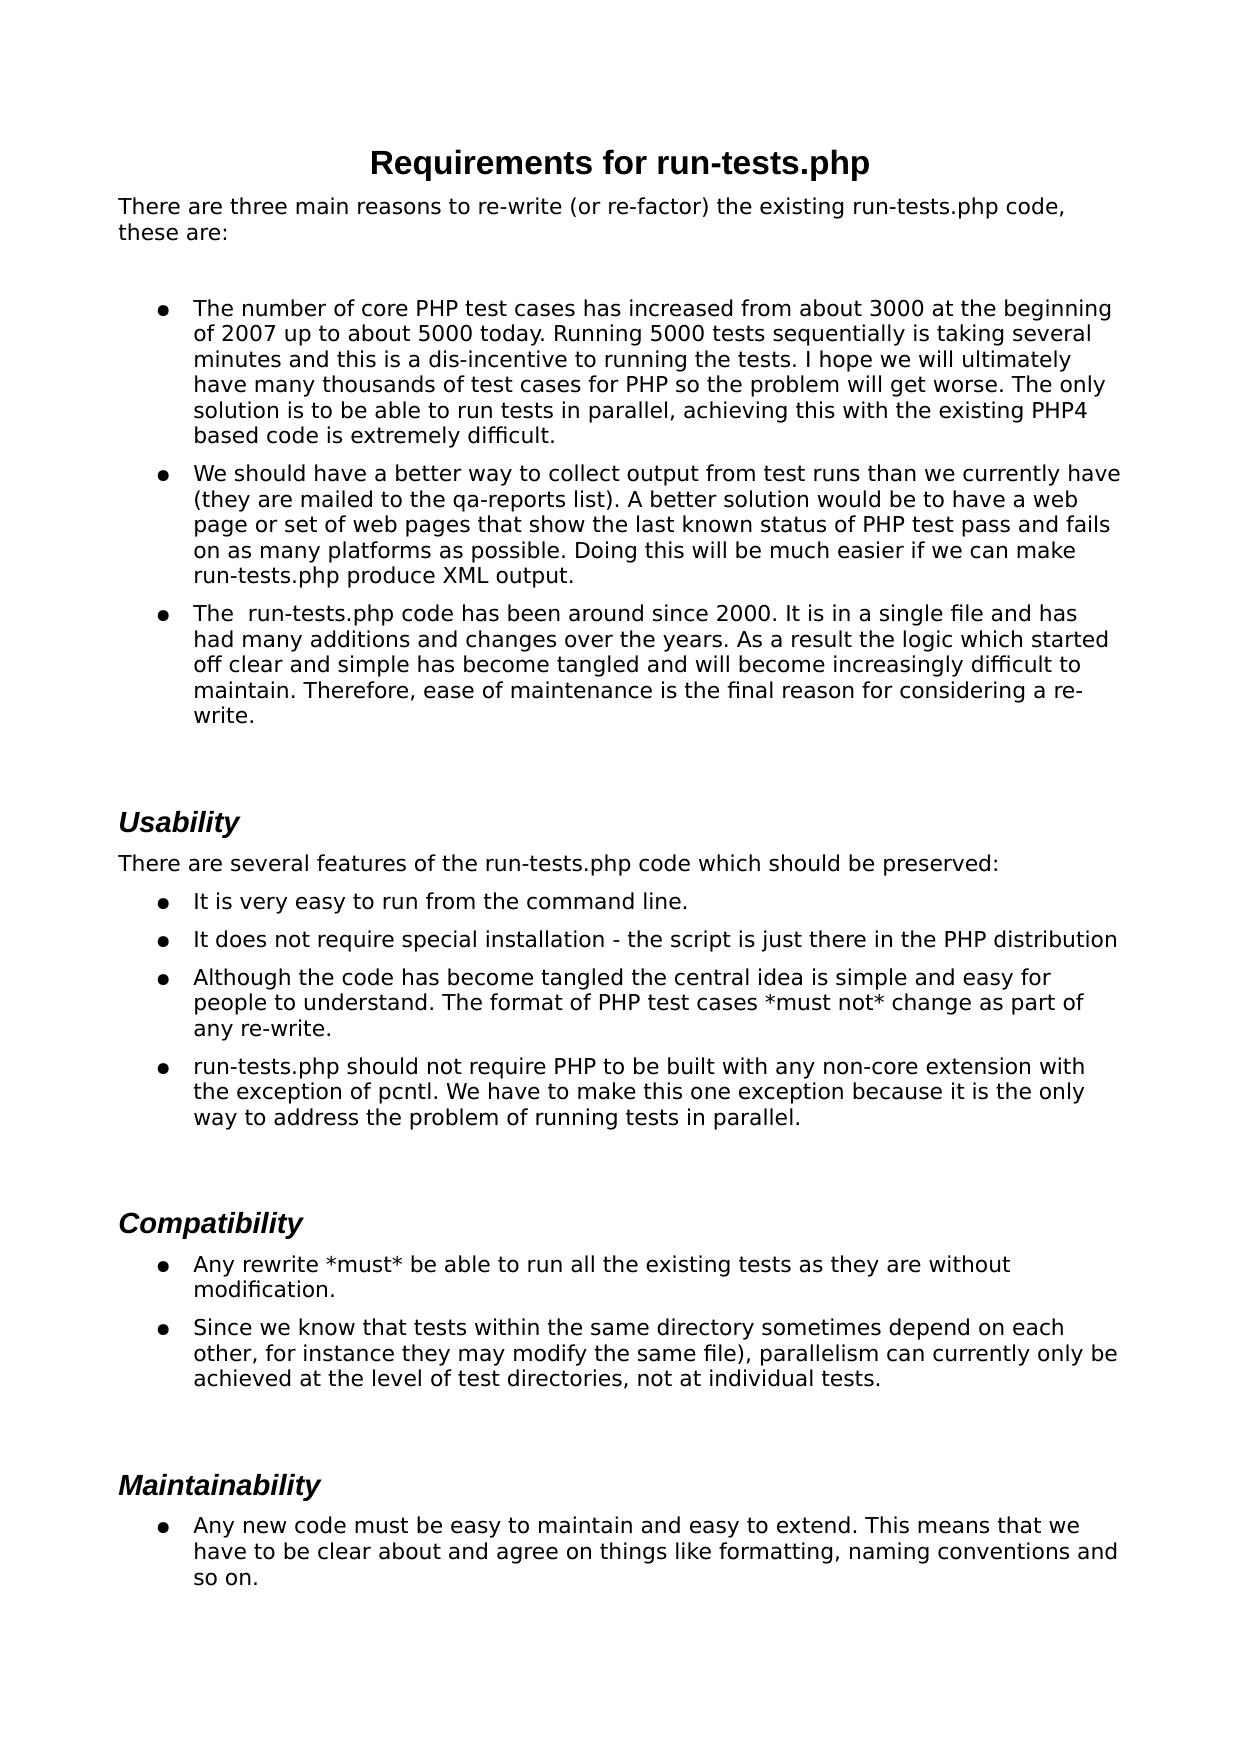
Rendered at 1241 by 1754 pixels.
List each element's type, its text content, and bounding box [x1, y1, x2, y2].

list Although the code has become tangled the central idea is simple and easy for people to understand. The format of PHP test cases *must not* change as part of any re-write. [156, 965, 1122, 1041]
subtitle Requirements for run-tests.php [118, 143, 1122, 182]
list The number of core PHP test cases has increased from about 3000 at the beginning of 2007 up to about 5000 today. Running 5000 tests sequentially is taking several minutes and this is a dis-incentive to running the tests. I hope we will ultimately have many thousands of test cases for PHP so the problem will get worse. The only solution is to be able to run tests in parallel, achieving this with the existing PHP4 based code is extremely difficult. [156, 296, 1122, 449]
subtitle Usability [118, 805, 1122, 838]
list We should have a better way to collect output from test runs than we currently have (they are mailed to the qa-reports list). A better solution would be to have a web page or set of web pages that show the last known status of PHP test pass and fails on as many platforms as possible. Doing this will be much easier if we can make run-tests.php produce XML output. [156, 461, 1122, 589]
list It is very easy to run from the command line. [156, 889, 1122, 914]
list Any new code must be easy to maintain and easy to extend. This means that we have to be clear about and agree on things like formatting, naming conventions and so on. [156, 1514, 1122, 1590]
subtitle Maintainability [118, 1468, 1122, 1501]
subtitle Compatibility [118, 1206, 1122, 1239]
list The run-tests.php code has been around since 2000. It is in a single file and has had many additions and changes over the years. As a result the logic which started off clear and simple has become tangled and will become increasingly difficult to maintain. Therefore, ease of maintenance is the final reason for considering a re-write. [156, 602, 1122, 729]
text There are three main reasons to re-write (or re-factor) the existing run-tests.php code, these are: [118, 194, 1122, 245]
list It does not require special installation - the script is just there in the PHP distribution [156, 927, 1122, 952]
text There are several features of the run-tests.php code which should be preserved: [118, 851, 1122, 876]
list Since we know that tests within the same directory sometimes depend on each other, for instance they may modify the same file), parallelism can currently only be achieved at the level of test directories, not at individual tests. [156, 1316, 1122, 1392]
list Any rewrite *must* be able to run all the existing tests as they are without modification. [156, 1252, 1122, 1303]
list run-tests.php should not require PHP to be built with any non-core extension with the exception of pcntl. We have to make this one exception because it is the only way to address the problem of running tests in parallel. [156, 1054, 1122, 1130]
